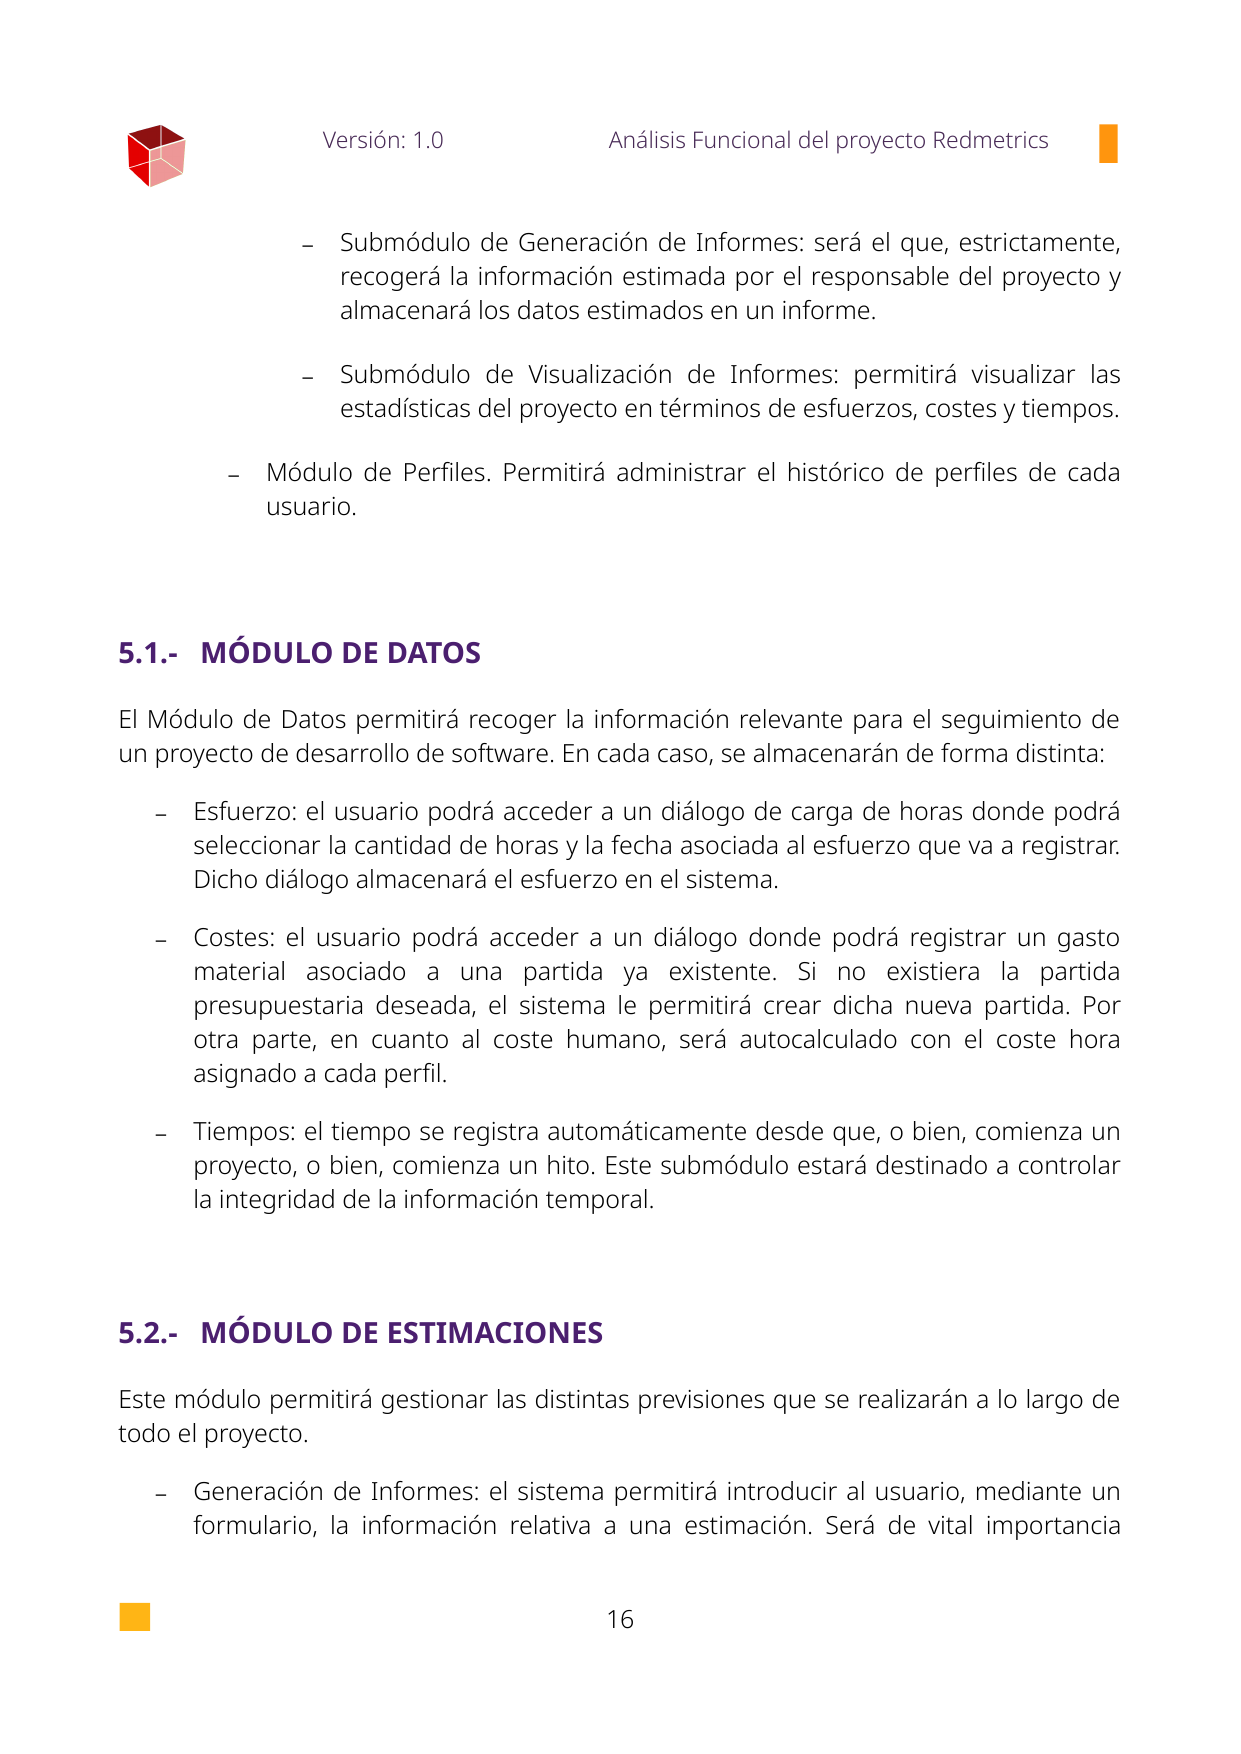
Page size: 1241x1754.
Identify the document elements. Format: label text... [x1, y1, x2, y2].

subtitle Módulo de Datos [118, 632, 1122, 672]
list Submódulo de Visualización de Informes: permitirá visualizar las estadísticas del proyecto en términos de esfuerzos, costes y tiempos. [302, 357, 1122, 425]
list Tiempos: el tiempo se registra automáticamente desde que, o bien, comienza un proyecto, o bien, comienza un hito. Este submódulo estará destinado a controlar la integridad de la información temporal. [156, 1113, 1122, 1216]
list Esfuerzo: el usuario podrá acceder a un diálogo de carga de horas donde podrá seleccionar la cantidad de horas y la fecha asociada al esfuerzo que va a registrar. Dicho diálogo almacenará el esfuerzo en el sistema. [156, 794, 1122, 896]
picture [123, 123, 189, 189]
text El Módulo de Datos permitirá recoger la información relevante para el seguimiento de un proyecto de desarrollo de software. En cada caso, se almacenarán de forma distinta: [118, 702, 1122, 770]
list Módulo de Perfiles. Permitirá administrar el histórico de perfiles de cada usuario. [228, 455, 1122, 523]
list Submódulo de Generación de Informes: será el que, estrictamente, recogerá la información estimada por el responsable del proyecto y almacenará los datos estimados en un informe. [302, 225, 1122, 327]
subtitle Módulo de Estimaciones [118, 1312, 1122, 1352]
list Costes: el usuario podrá acceder a un diálogo donde podrá registrar un gasto material asociado a una partida ya existente. Si no existiera la partida presupuestaria deseada, el sistema le permitirá crear dicha nueva partida. Por otra parte, en cuanto al coste humano, será autocalculado con el coste hora asignado a cada perfil. [156, 919, 1122, 1090]
list Generación de Informes: el sistema permitirá introducir al usuario, mediante un formulario, la información relativa a una estimación. Será de vital importancia [156, 1473, 1122, 1542]
text Este módulo permitirá gestionar las distintas previsiones que se realizarán a lo largo de todo el proyecto. [118, 1382, 1122, 1450]
